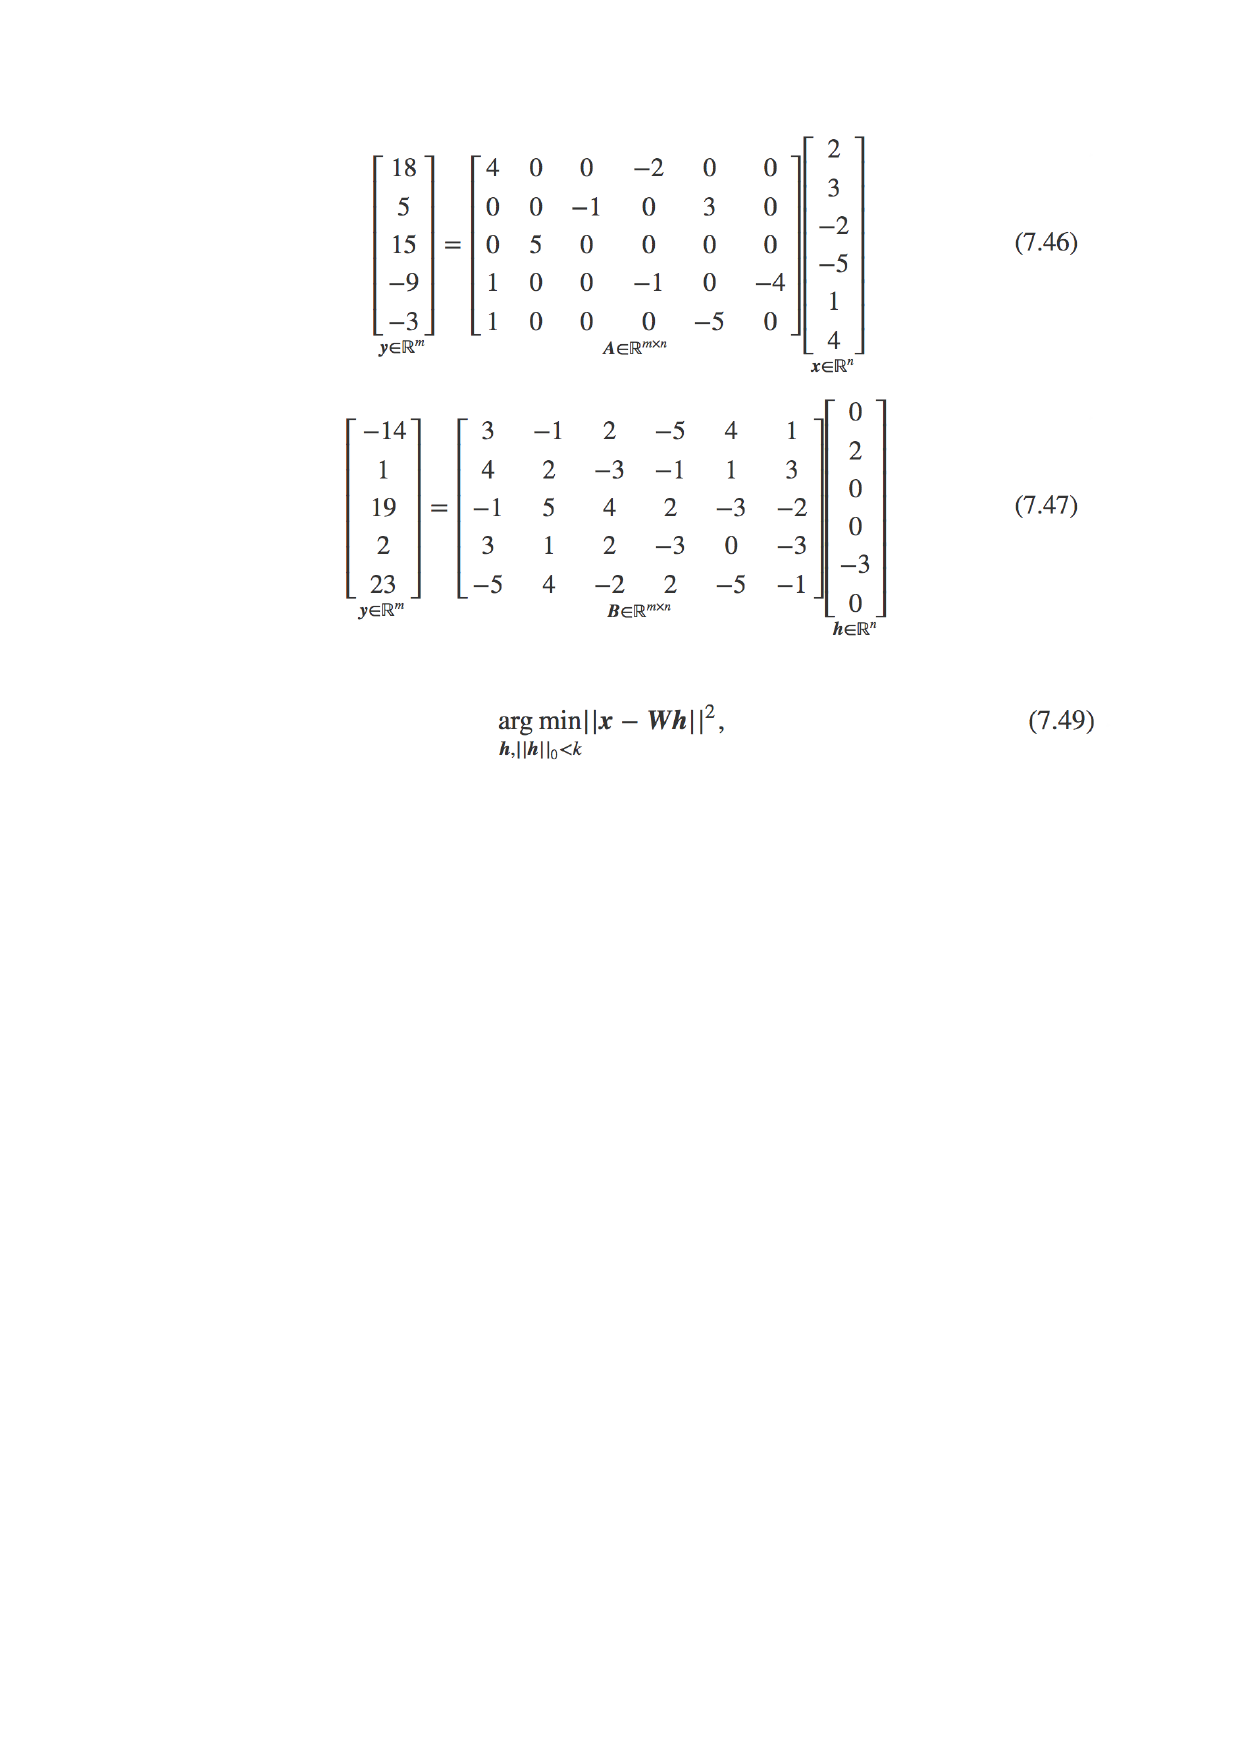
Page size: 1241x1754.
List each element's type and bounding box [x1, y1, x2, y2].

picture [127, 118, 1113, 652]
picture [127, 682, 1113, 776]
